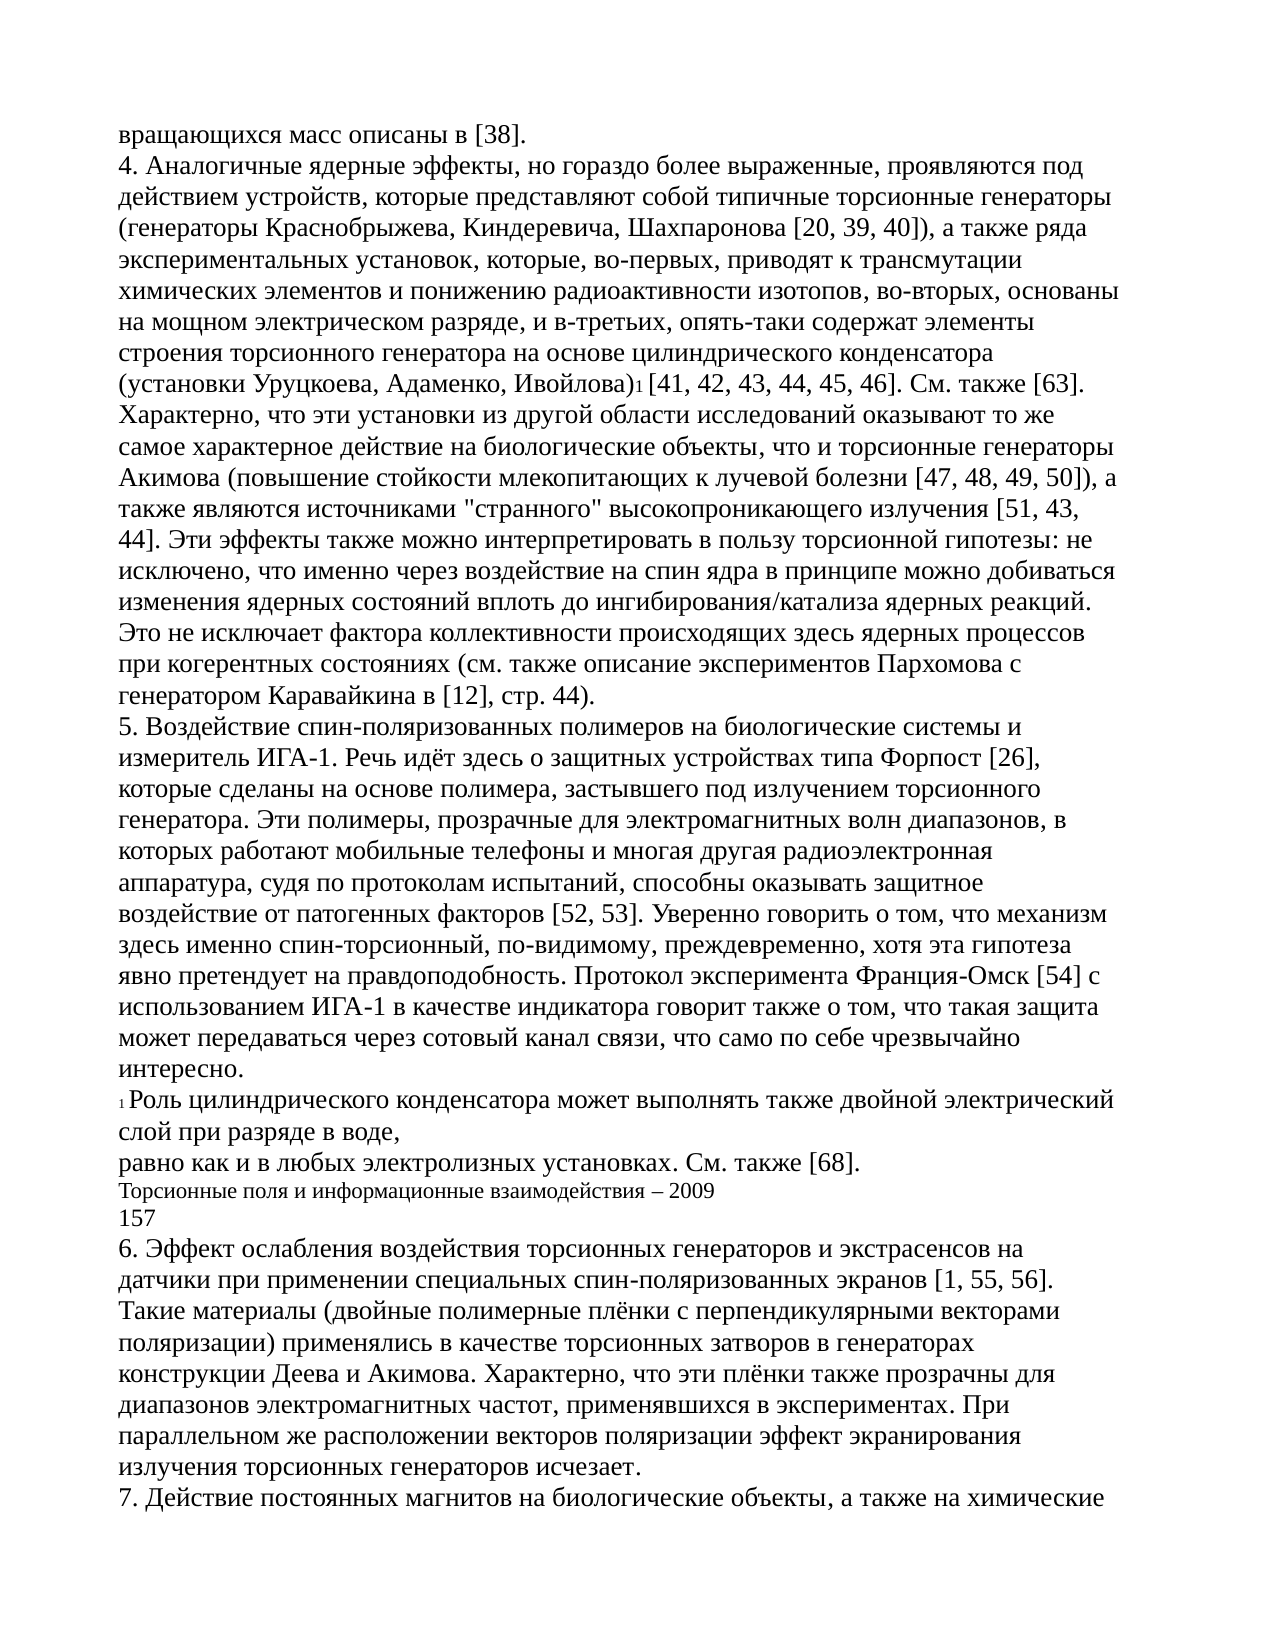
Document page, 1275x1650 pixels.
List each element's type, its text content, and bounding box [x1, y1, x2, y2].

text 4. Аналогичные ядерные эффекты, но гораздо более выраженные, проявляются под [118, 149, 1157, 180]
text здесь именно спин-торсионный, по-видимому, преждевременно, хотя эта гипотеза [118, 928, 1157, 959]
text поляризации) применялись в качестве торсионных затворов в генераторах [118, 1326, 1157, 1357]
text может передаваться через сотовый канал связи, что само по себе чрезвычайно [118, 1021, 1157, 1052]
text генератором Каравайкина в [12], стр. 44). [118, 679, 1157, 710]
text использованием ИГА-1 в качестве индикатора говорит также о том, что такая защита [118, 990, 1157, 1021]
text 44]. Эти эффекты также можно интерпретировать в пользу торсионной гипотезы: не [118, 523, 1157, 554]
text действием устройств, которые представляют собой типичные торсионные генераторы [118, 180, 1157, 212]
text (генераторы Краснобрыжева, Киндеревича, Шахпаронова [20, 39, 40]), а также ряда [118, 212, 1157, 243]
text изменения ядерных состояний вплоть до ингибирования/катализа ядерных реакций. [118, 585, 1157, 616]
text 157 [118, 1203, 1157, 1232]
text которых работают мобильные телефоны и многая другая радиоэлектронная [118, 834, 1157, 866]
text химических элементов и понижению радиоактивности изотопов, во-вторых, основаны [118, 274, 1157, 305]
text которые сделаны на основе полимера, застывшего под излучением торсионного [118, 772, 1157, 803]
text самое характерное действие на биологические объекты, что и торсионные генераторы [118, 429, 1157, 461]
text воздействие от патогенных факторов [52, 53]. Уверенно говорить о том, что механизм [118, 897, 1157, 928]
text Это не исключает фактора коллективности происходящих здесь ядерных процессов [118, 616, 1157, 648]
text равно как и в любых электролизных установках. См. также [68]. [118, 1146, 1157, 1177]
text явно претендует на правдоподобность. Протокол эксперимента Франция-Омск [54] с [118, 959, 1157, 990]
text 1 Роль цилиндрического конденсатора может выполнять также двойной электрический слой при разряде в воде, [118, 1084, 1157, 1146]
text 6. Эффект ослабления воздействия торсионных генераторов и экстрасенсов на [118, 1232, 1157, 1263]
text также являются источниками "странного" высокопроникающего излучения [51, 43, [118, 492, 1157, 523]
text конструкции Деева и Акимова. Характерно, что эти плёнки также прозрачны для [118, 1357, 1157, 1388]
text (установки Уруцкоева, Адаменко, Ивойлова)1 [41, 42, 43, 44, 45, 46]. См. также [63]. [118, 367, 1157, 398]
text 7. Действие постоянных магнитов на биологические объекты, а также на химические [118, 1481, 1157, 1512]
text Характерно, что эти установки из другой области исследований оказывают то же [118, 398, 1157, 429]
text параллельном же расположении векторов поляризации эффект экранирования [118, 1419, 1157, 1450]
text при когерентных состояниях (см. также описание экспериментов Пархомова с [118, 648, 1157, 679]
text Акимова (повышение стойкости млекопитающих к лучевой болезни [47, 48, 49, 50]), а [118, 461, 1157, 492]
text Такие материалы (двойные полимерные плёнки с перпендикулярными векторами [118, 1294, 1157, 1326]
text 5. Воздействие спин-поляризованных полимеров на биологические системы и [118, 710, 1157, 741]
text диапазонов электромагнитных частот, применявшихся в экспериментах. При [118, 1388, 1157, 1419]
text строения торсионного генератора на основе цилиндрического конденсатора [118, 336, 1157, 367]
text исключено, что именно через воздействие на спин ядра в принципе можно добиваться [118, 554, 1157, 585]
text генератора. Эти полимеры, прозрачные для электромагнитных волн диапазонов, в [118, 803, 1157, 834]
text аппаратура, судя по протоколам испытаний, способны оказывать защитное [118, 866, 1157, 897]
text на мощном электрическом разряде, и в-третьих, опять-таки содержат элементы [118, 305, 1157, 336]
text Торсионные поля и информационные взаимодействия – 2009 [118, 1177, 1157, 1203]
text излучения торсионных генераторов исчезает. [118, 1450, 1157, 1481]
text измеритель ИГА-1. Речь идёт здесь о защитных устройствах типа Форпост [26], [118, 741, 1157, 772]
text экспериментальных установок, которые, во-первых, приводят к трансмутации [118, 243, 1157, 274]
text интересно. [118, 1052, 1157, 1084]
text вращающихся масс описаны в [38]. [118, 118, 1157, 149]
text датчики при применении специальных спин-поляризованных экранов [1, 55, 56]. [118, 1263, 1157, 1294]
